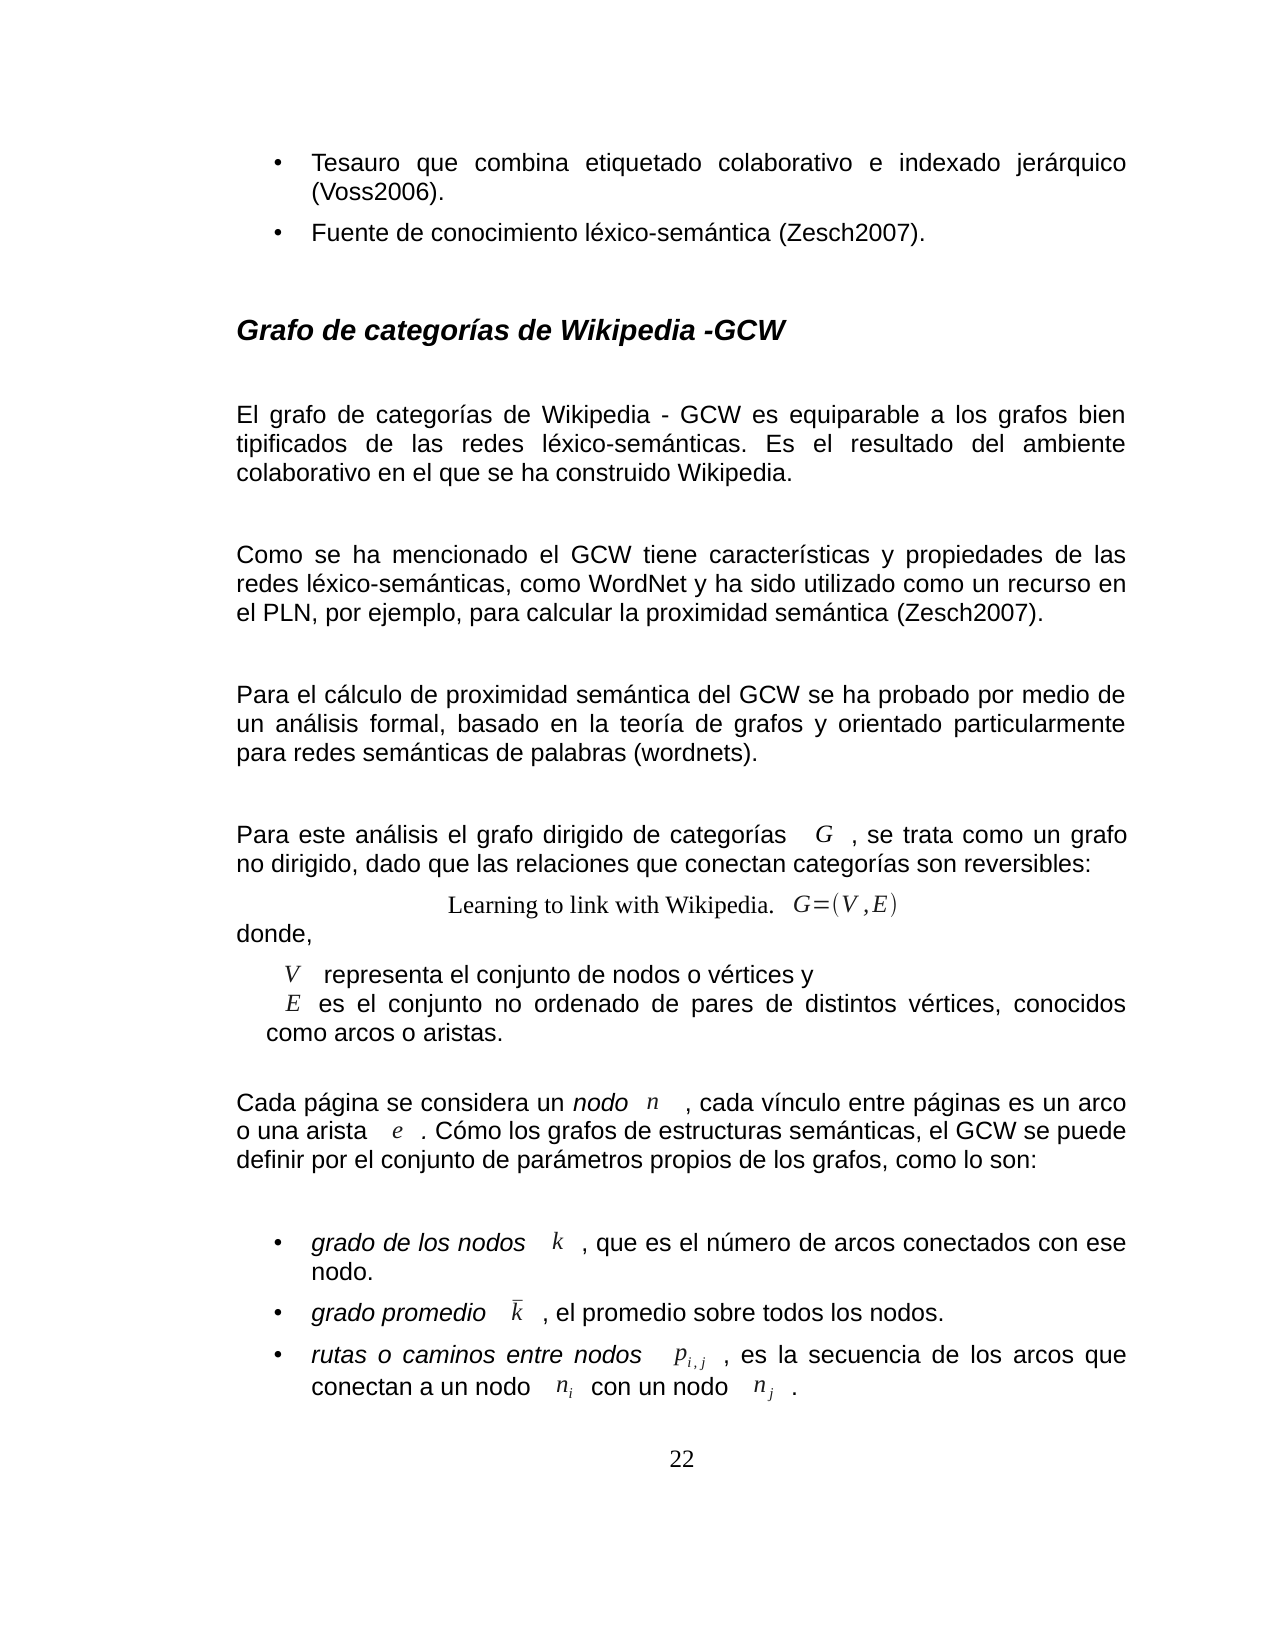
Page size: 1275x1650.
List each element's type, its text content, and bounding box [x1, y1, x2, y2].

list grado promedio , el promedio sobre todos los nodos. [274, 1298, 1127, 1327]
text El grafo de categorías de Wikipedia - GCW es equiparable a los grafos bien tipificados de las redes léxico-semánticas. Es el resultado del ambiente colaborativo en el que se ha construido Wikipedia. [236, 400, 1127, 486]
text Para este análisis el grafo dirigido de categorías , se trata como un grafo no dirigido, dado que las relaciones que conectan categorías son reversibles: [236, 820, 1127, 878]
text Cada página se considera un nodo , cada vínculo entre páginas es un arco o una arista . Cómo los grafos de estructuras semánticas, el GCW se puede definir por el conjunto de parámetros propios de los grafos, como lo son: [236, 1088, 1127, 1174]
text Para el cálculo de proximidad semántica del GCW se ha probado por medio de un análisis formal, basado en la teoría de grafos y orientado particularmente para redes semánticas de palabras (wordnets). [236, 680, 1127, 766]
text es el conjunto no ordenado de pares de distintos vértices, conocidos como arcos o aristas. [266, 989, 1127, 1046]
subtitle Grafo de categorías de Wikipedia -GCW [236, 313, 1127, 346]
list Fuente de conocimiento léxico-semántica (Zesch2007). [274, 218, 1127, 247]
text Como se ha mencionado el GCW tiene características y propiedades de las redes léxico-semánticas, como WordNet y ha sido utilizado como un recurso en el PLN, por ejemplo, para calcular la proximidad semántica (Zesch2007). [236, 540, 1127, 626]
text Learning to link with Wikipedia. [236, 890, 1127, 919]
list grado de los nodos , que es el número de arcos conectados con ese nodo. [274, 1228, 1127, 1285]
list Tesauro que combina etiquetado colaborativo e indexado jerárquico (Voss2006). [274, 148, 1127, 205]
text representa el conjunto de nodos o vértices y [266, 960, 1127, 989]
list rutas o caminos entre nodos , es la secuencia de los arcos que conectan a un nodo con un nodo . [274, 1339, 1127, 1402]
text donde, [236, 919, 1127, 948]
